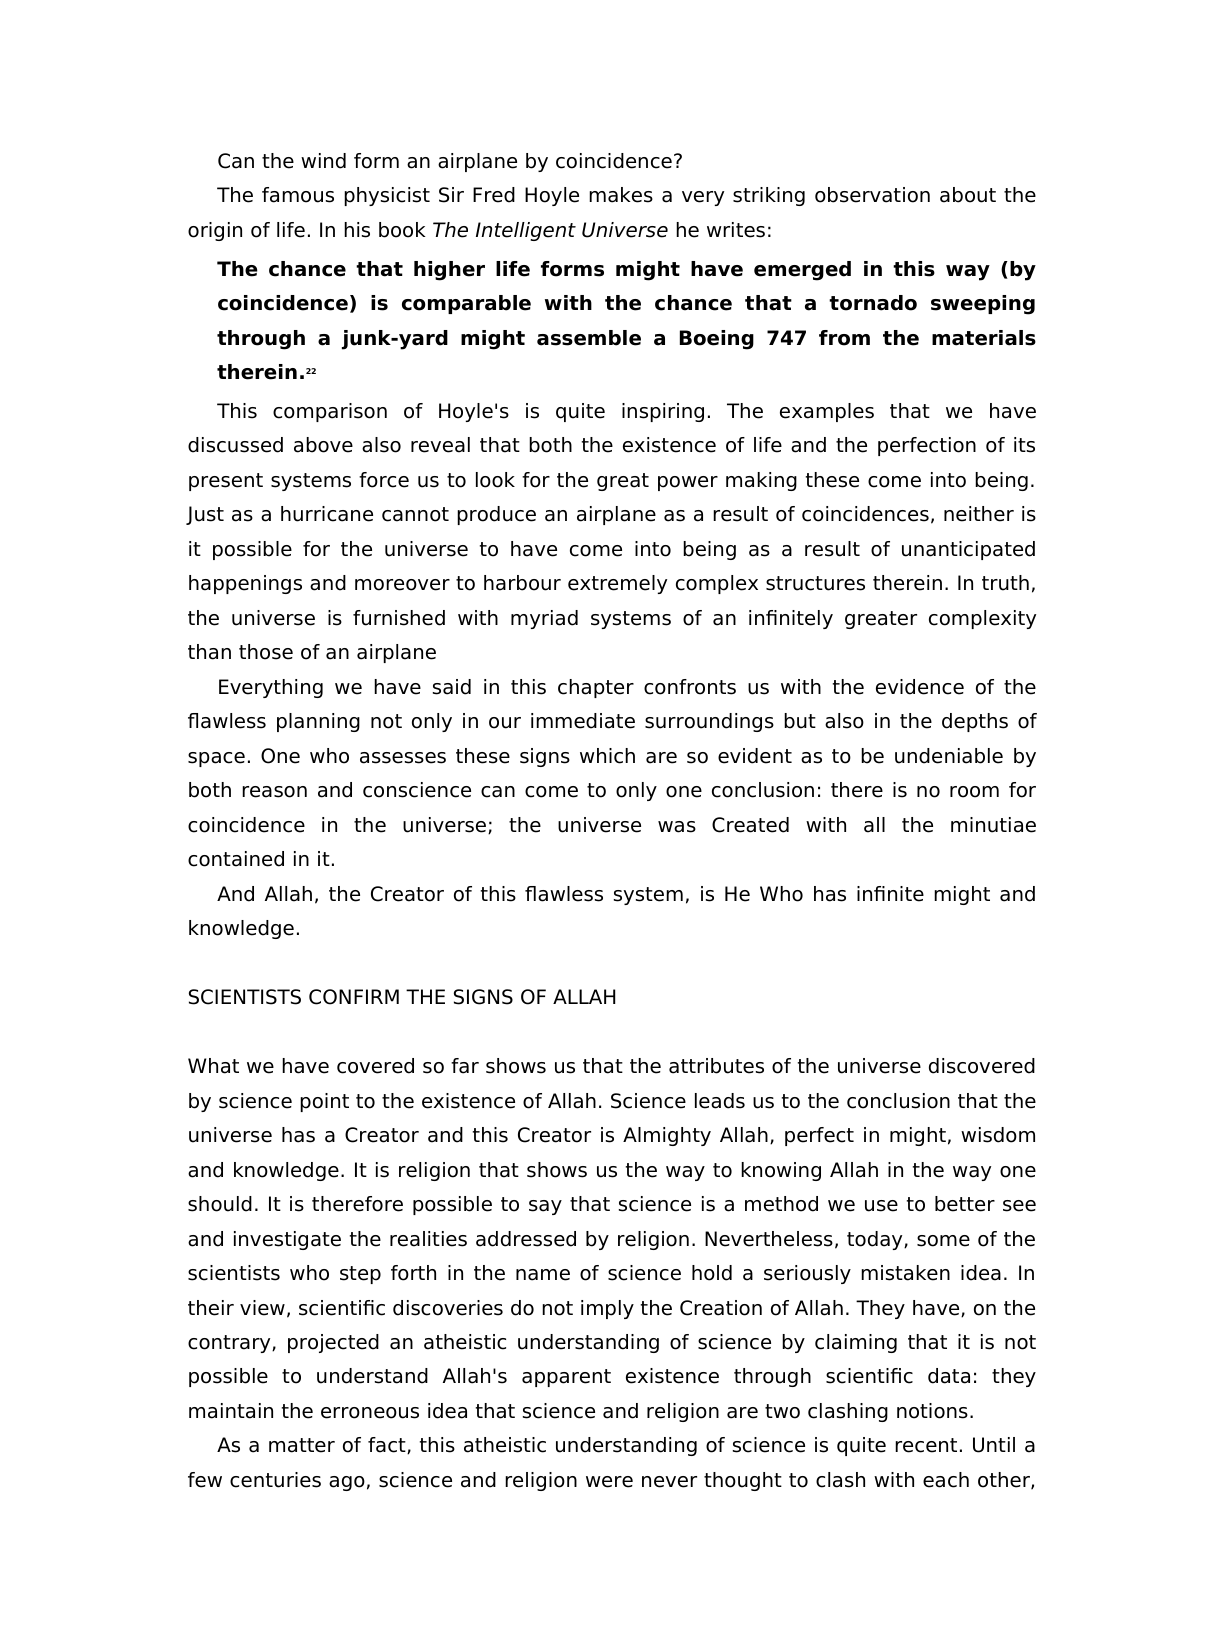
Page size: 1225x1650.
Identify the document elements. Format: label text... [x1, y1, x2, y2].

text Everything we have said in this chapter confronts us with the evidence of the flawless planning not only in our immediate surroundings but also in the depths of space. One who assesses these signs which are so evident as to be undeniable by both reason and conscience can come to only one conclusion: there is no room for coincidence in the universe; the universe was Created with all the minutiae contained in it. [187, 676, 1037, 871]
text The famous physicist Sir Fred Hoyle makes a very striking observation about the origin of life. In his book The Intelligent Universe he writes: [187, 184, 1037, 242]
text The chance that higher life forms might have emerged in this way (by coincidence) is comparable with the chance that a tornado sweeping through a junk-yard might assemble a Boeing 747 from the materials therein.22 [217, 258, 1037, 384]
text As a matter of fact, this atheistic understanding of science is quite recent. Until a few centuries ago, science and religion were never thought to clash with each other, [187, 1434, 1037, 1492]
text Can the wind form an airplane by coincidence? [187, 150, 1037, 173]
text What we have covered so far shows us that the attributes of the universe discovered by science point to the existence of Allah. Science leads us to the conclusion that the universe has a Creator and this Creator is Almighty Allah, perfect in might, wisdom and knowledge. It is religion that shows us the way to knowing Allah in the way one should. It is therefore possible to say that science is a method we use to better see and investigate the realities addressed by religion. Nevertheless, today, some of the scientists who step forth in the name of science hold a seriously mistaken idea. In their view, scientific discoveries do not imply the Creation of Allah. They have, on the contrary, projected an atheistic understanding of science by claiming that it is not possible to understand Allah's apparent existence through scientific data: they maintain the erroneous idea that science and religion are two clashing notions. [187, 1055, 1037, 1423]
text This comparison of Hoyle's is quite inspiring. The examples that we have discussed above also reveal that both the existence of life and the perfection of its present systems force us to look for the great power making these come into being. Just as a hurricane cannot produce an airplane as a result of coincidences, neither is it possible for the universe to have come into being as a result of unanticipated happenings and moreover to harbour extremely complex structures therein. In truth, the universe is furnished with myriad systems of an infinitely greater complexity than those of an airplane [187, 400, 1037, 664]
text And Allah, the Creator of this flawless system, is He Who has infinite might and knowledge. [187, 883, 1037, 940]
text SCIENTISTS CONFIRM THE SIGNS OF ALLAH [187, 986, 1037, 1009]
